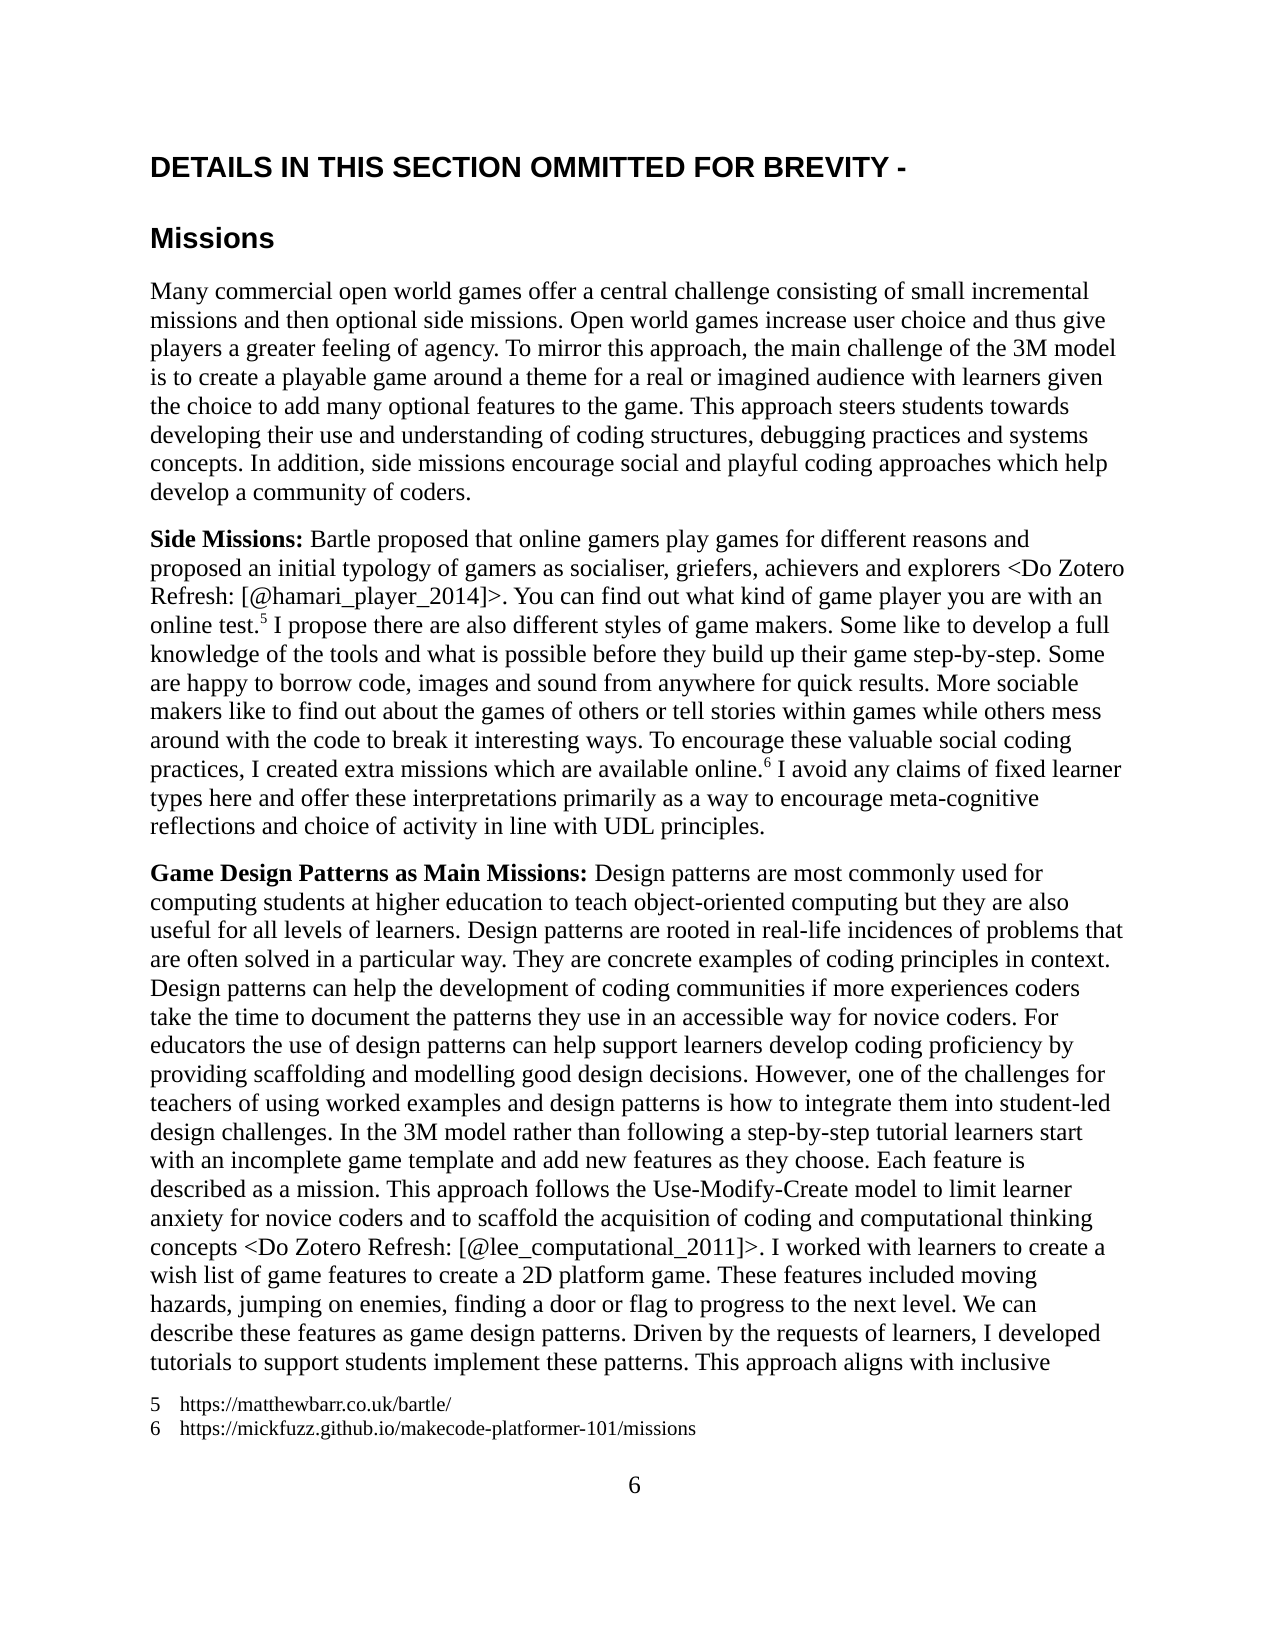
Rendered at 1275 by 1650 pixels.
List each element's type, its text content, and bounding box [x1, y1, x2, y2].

subtitle DETAILS IN THIS SECTION OMMITTED FOR BREVITY - [150, 150, 1125, 183]
text Side Missions: Bartle proposed that online gamers play games for different reasons and proposed an initial typology of gamers as socialiser, griefers, achievers and explorers <Do Zotero Refresh: [@hamari_player_2014]>. You can find out what kind of game player you are with an online test. I propose there are also different styles of game makers. Some like to develop a full knowledge of the tools and what is possible before they build up their game step-by-step. Some are happy to borrow code, images and sound from anywhere for quick results. More sociable makers like to find out about the games of others or tell stories within games while others mess around with the code to break it interesting ways. To encourage these valuable social coding practices, I created extra missions which are available online. I avoid any claims of fixed learner types here and offer these interpretations primarily as a way to encourage meta-cognitive reflections and choice of activity in line with UDL principles. [150, 524, 1125, 840]
subtitle Missions [150, 221, 1125, 254]
text https://matthewbarr.co.uk/bartle/ [150, 1392, 1125, 1416]
text Game Design Patterns as Main Missions: Design patterns are most commonly used for computing students at higher education to teach object-oriented computing but they are also useful for all levels of learners. Design patterns are rooted in real-life incidences of problems that are often solved in a particular way. They are concrete examples of coding principles in context. Design patterns can help the development of coding communities if more experiences coders take the time to document the patterns they use in an accessible way for novice coders. For educators the use of design patterns can help support learners develop coding proficiency by providing scaffolding and modelling good design decisions. However, one of the challenges for teachers of using worked examples and design patterns is how to integrate them into student-led design challenges. In the 3M model rather than following a step-by-step tutorial learners start with an incomplete game template and add new features as they choose. Each feature is described as a mission. This approach follows the Use-Modify-Create model to limit learner anxiety for novice coders and to scaffold the acquisition of coding and computational thinking concepts <Do Zotero Refresh: [@lee_computational_2011]>. I worked with learners to create a wish list of game features to create a 2D platform game. These features included moving hazards, jumping on enemies, finding a door or flag to progress to the next level. We can describe these features as game design patterns. Driven by the requests of learners, I developed tutorials to support students implement these patterns. This approach aligns with inclusive [150, 858, 1125, 1376]
text https://mickfuzz.github.io/makecode-platformer-101/missions [150, 1416, 1125, 1440]
text Many commercial open world games offer a central challenge consisting of small incremental missions and then optional side missions. Open world games increase user choice and thus give players a greater feeling of agency. To mirror this approach, the main challenge of the 3M model is to create a playable game around a theme for a real or imagined audience with learners given the choice to add many optional features to the game. This approach steers students towards developing their use and understanding of coding structures, debugging practices and systems concepts. In addition, side missions encourage social and playful coding approaches which help develop a community of coders. [150, 276, 1125, 506]
